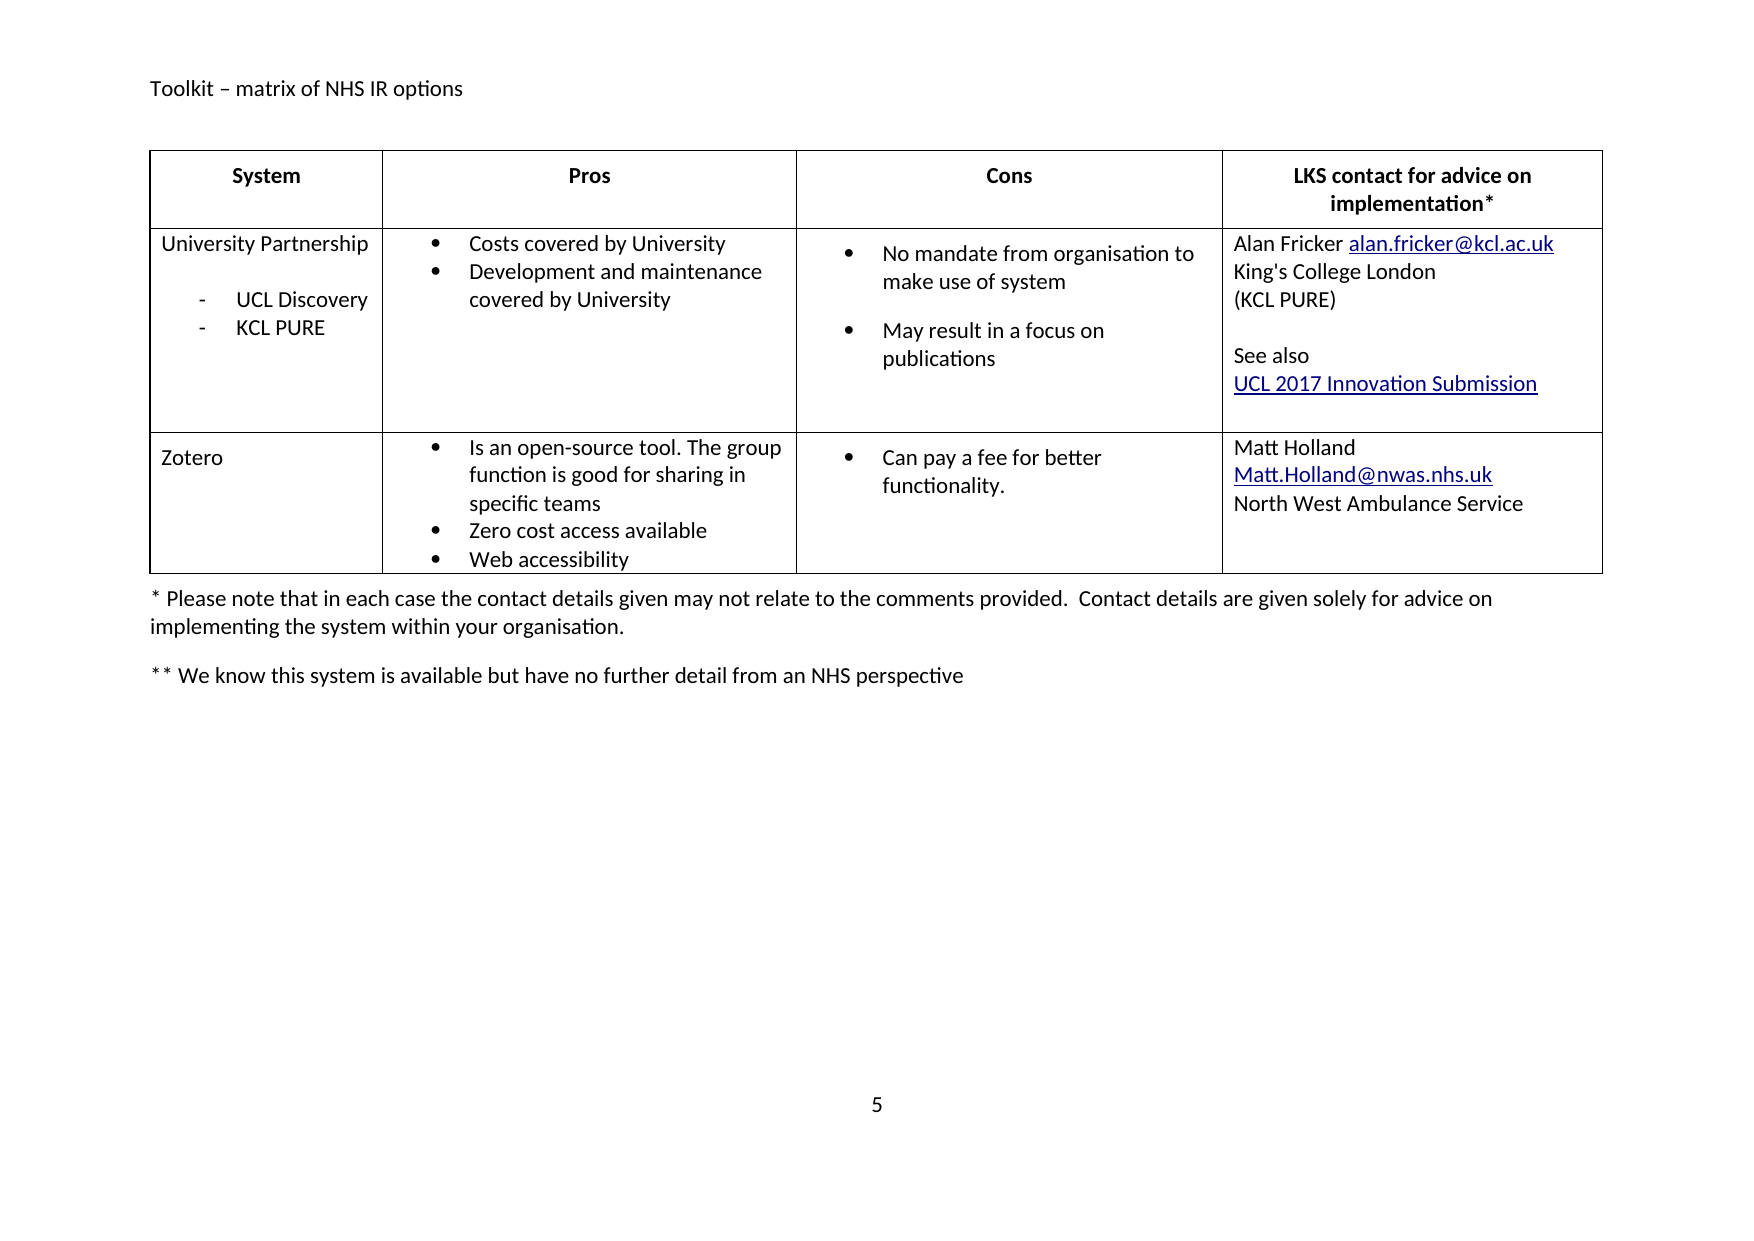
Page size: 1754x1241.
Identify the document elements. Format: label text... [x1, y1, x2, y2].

table_header Cons [797, 151, 1222, 228]
table_cell Alan Fricker alan.fricker@kcl.ac.uk King's College London (KCL PURE) See also UCL 2017 Innovation Submission [1223, 229, 1602, 432]
table_cell Matt Holland Matt.Holland@nwas.nhs.uk North West Ambulance Service [1223, 433, 1602, 573]
table_header System [151, 151, 382, 228]
table_header Pros [383, 151, 796, 228]
text * Please note that in each case the contact details given may not relate to the comments provided. Contact details are given solely for advice on implementing the system within your organisation. [150, 584, 1604, 640]
table_cell Costs covered by University Development and maintenance covered by University [383, 229, 796, 432]
table_cell Zotero [151, 433, 382, 573]
table_cell No mandate from organisation to make use of system May result in a focus on publications [797, 229, 1222, 432]
table_header LKS contact for advice on implementation* [1223, 151, 1602, 228]
table_cell Can pay a fee for better functionality. [797, 433, 1222, 573]
table_cell Is an open-source tool. The group function is good for sharing in specific teams Zero cost access available Web accessibility [383, 433, 796, 573]
table_cell University Partnership UCL Discovery KCL PURE [151, 229, 382, 432]
text ** We know this system is available but have no further detail from an NHS perspective [150, 661, 1604, 689]
